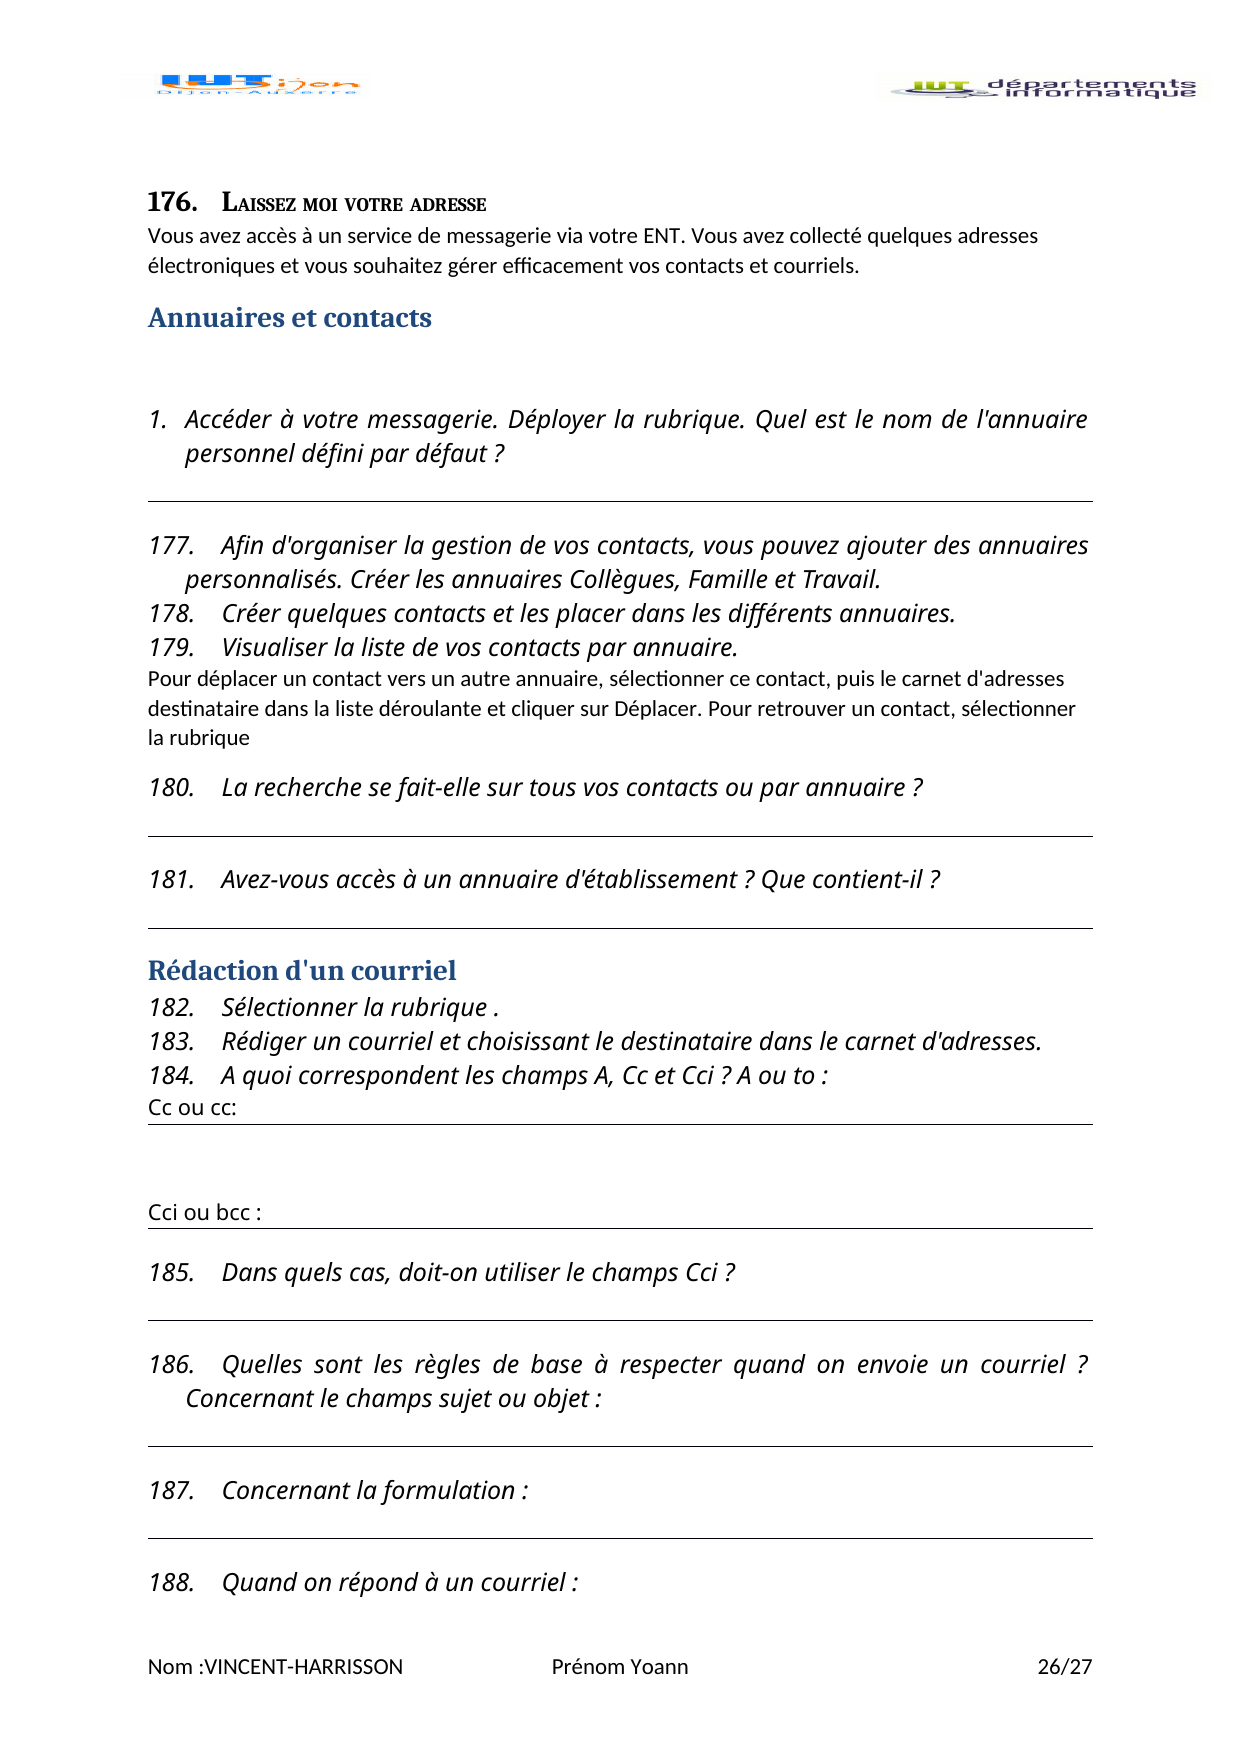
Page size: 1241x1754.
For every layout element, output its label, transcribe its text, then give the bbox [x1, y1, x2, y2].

subtitle Dans quels cas, doit-on utiliser le champs Cci ? [148, 1254, 1093, 1288]
subtitle Afin d'organiser la gestion de vos contacts, vous pouvez ajouter des annuaires personnalisés. Créer les annuaires Collègues, Famille et Travail. [148, 527, 1093, 596]
subtitle Concernant la formulation : [148, 1472, 1093, 1507]
subtitle La recherche se fait-elle sur tous vos contacts ou par annuaire ? [148, 770, 1093, 804]
subtitle Quelles sont les règles de base à respecter quand on envoie un courriel ? Concernant le champs sujet ou objet : [148, 1346, 1093, 1414]
subtitle Rédaction d'un courriel [148, 954, 1093, 988]
subtitle Accéder à votre messagerie. Déployer la rubrique. Quel est le nom de l'annuaire personnel défini par défaut ? [148, 401, 1093, 469]
subtitle Rédiger un courriel et choisissant le destinataire dans le carnet d'adresses. [148, 1024, 1093, 1058]
text Cc ou cc: [148, 1092, 1093, 1124]
subtitle Laissez moi votre adresse [148, 185, 1093, 219]
text Pour déplacer un contact vers un autre annuaire, sélectionner ce contact, puis le carnet d'adresses destinataire dans la liste déroulante et cliquer sur Déplacer. Pour retrouver un contact, sélectionner la rubrique [148, 664, 1093, 752]
text Cci ou bcc : [148, 1197, 1093, 1228]
subtitle Avez-vous accès à un annuaire d'établissement ? Que contient-il ? [148, 862, 1093, 896]
picture [118, 73, 374, 102]
subtitle Visualiser la liste de vos contacts par annuaire. [148, 630, 1093, 664]
subtitle A quoi correspondent les champs A, Cc et Cci ? A ou to : [148, 1058, 1093, 1092]
subtitle Sélectionner la rubrique . [148, 990, 1093, 1024]
subtitle Annuaires et contacts [148, 302, 1093, 335]
subtitle Créer quelques contacts et les placer dans les différents annuaires. [148, 596, 1093, 630]
subtitle Quand on répond à un courriel : [148, 1564, 1093, 1598]
text Vous avez accès à un service de messagerie via votre ENT. Vous avez collecté quelques adresses électroniques et vous souhaitez gérer efficacement vos contacts et courriels. [148, 221, 1093, 279]
picture [875, 73, 1213, 102]
